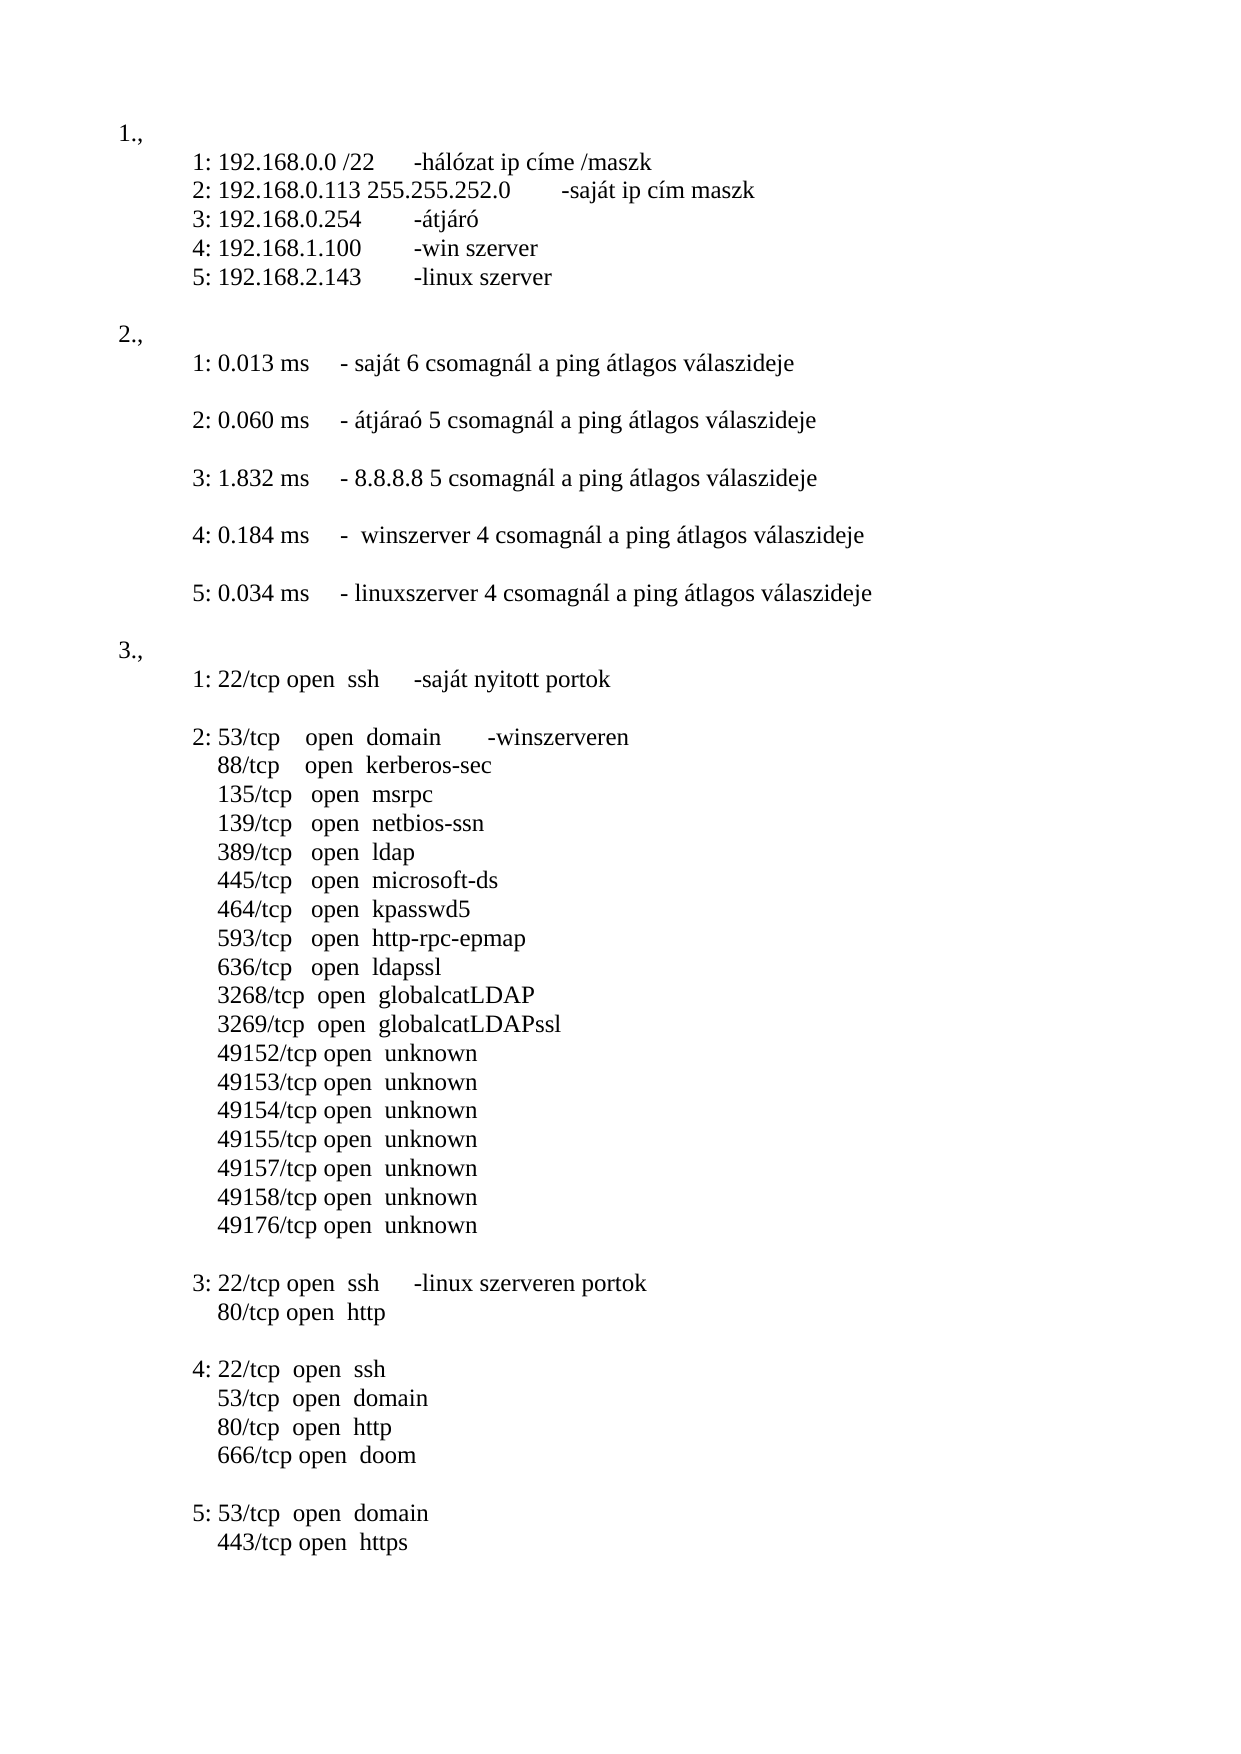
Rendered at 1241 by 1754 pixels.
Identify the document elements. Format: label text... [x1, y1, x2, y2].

text 445/tcp open microsoft-ds [118, 866, 1122, 894]
text 135/tcp open msrpc [118, 779, 1122, 808]
text 139/tcp open netbios-ssn [118, 808, 1122, 837]
text 5: 53/tcp open domain [118, 1498, 1122, 1527]
text 80/tcp open http [118, 1412, 1122, 1441]
text 636/tcp open ldapssl [118, 952, 1122, 981]
text 3: 192.168.0.254 -átjáró [118, 204, 1122, 233]
text 3268/tcp open globalcatLDAP [118, 981, 1122, 1009]
text 49153/tcp open unknown [118, 1067, 1122, 1096]
text 80/tcp open http [118, 1297, 1122, 1326]
text 3269/tcp open globalcatLDAPssl [118, 1009, 1122, 1038]
text 4: 0.184 ms - winszerver 4 csomagnál a ping átlagos válaszideje [118, 521, 1122, 549]
text 3., [118, 636, 1122, 664]
text 1: 22/tcp open ssh -saját nyitott portok [118, 664, 1122, 693]
text 2., [118, 319, 1122, 348]
text 666/tcp open doom [118, 1441, 1122, 1469]
text 1., [118, 118, 1122, 147]
text 3: 1.832 ms - 8.8.8.8 5 csomagnál a ping átlagos válaszideje [118, 463, 1122, 492]
text 443/tcp open https [118, 1527, 1122, 1556]
text 5: 192.168.2.143 -linux szerver [118, 262, 1122, 291]
text 49154/tcp open unknown [118, 1096, 1122, 1124]
text 4: 22/tcp open ssh [118, 1354, 1122, 1383]
text 2: 53/tcp open domain -winszerveren [118, 722, 1122, 751]
text 593/tcp open http-rpc-epmap [118, 923, 1122, 952]
text 49176/tcp open unknown [118, 1211, 1122, 1239]
text 88/tcp open kerberos-sec [118, 751, 1122, 779]
text 49155/tcp open unknown [118, 1124, 1122, 1153]
text 2: 0.060 ms - átjáraó 5 csomagnál a ping átlagos válaszideje [118, 406, 1122, 434]
text 1: 192.168.0.0 /22 -hálózat ip címe /maszk [118, 147, 1122, 176]
text 53/tcp open domain [118, 1383, 1122, 1412]
text 3: 22/tcp open ssh -linux szerveren portok [118, 1268, 1122, 1297]
text 1: 0.013 ms - saját 6 csomagnál a ping átlagos válaszideje [118, 348, 1122, 377]
text 49158/tcp open unknown [118, 1182, 1122, 1211]
text 389/tcp open ldap [118, 837, 1122, 866]
text 2: 192.168.0.113 255.255.252.0 -saját ip cím maszk [118, 176, 1122, 204]
text 5: 0.034 ms - linuxszerver 4 csomagnál a ping átlagos válaszideje [118, 578, 1122, 607]
text 49157/tcp open unknown [118, 1153, 1122, 1182]
text 464/tcp open kpasswd5 [118, 894, 1122, 923]
text 49152/tcp open unknown [118, 1038, 1122, 1067]
text 4: 192.168.1.100 -win szerver [118, 233, 1122, 262]
